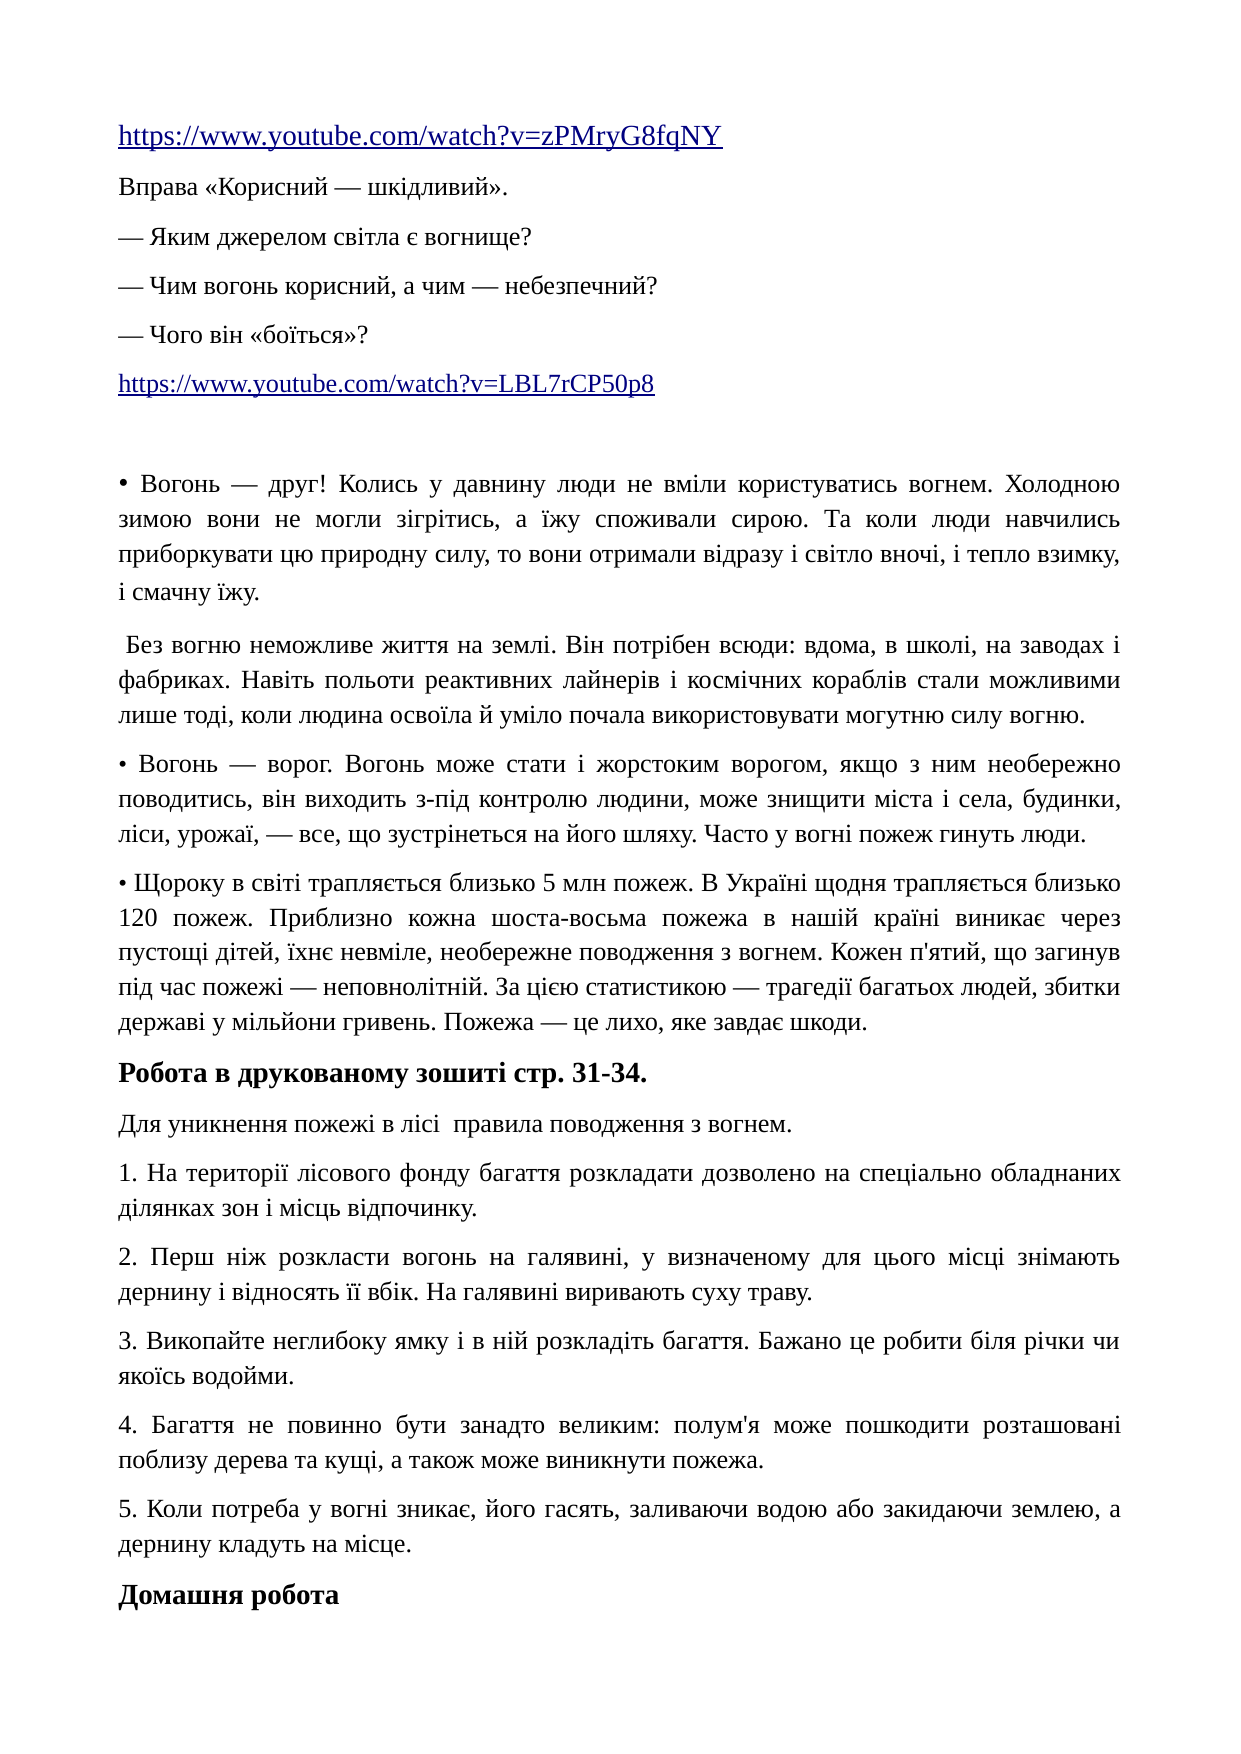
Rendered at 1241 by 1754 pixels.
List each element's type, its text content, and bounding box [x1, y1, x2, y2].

text — Чого він «боїться»? [118, 319, 1122, 349]
text Для уникнення пожежі в лісі правила поводження з вогнем. [118, 1108, 1122, 1138]
text Вправа «Корисний — шкідливий». [118, 171, 1122, 201]
text Домашня робота [118, 1577, 1122, 1611]
text Робота в друкованому зошиті стр. 31-34. [118, 1055, 1122, 1088]
text — Чим вогонь корисний, а чим — небезпечний? [118, 270, 1122, 300]
text https://www.youtube.com/watch?v=LBL7rCP50p8 [118, 368, 1122, 398]
text https://www.youtube.com/watch?v=zPMryG8fqNY [118, 118, 1122, 152]
text 3. Викопайте неглибоку ямку і в ній розкладіть багаття. Бажано це робити біля річки чи якоїсь водойми. [118, 1325, 1122, 1390]
text 4. Багаття не повинно бути занадто великим: полум'я може пошкодити розташовані поблизу дерева та кущі, а також може виникнути пожежа. [118, 1409, 1122, 1474]
text 5. Коли потреба у вогні зникає, його гасять, заливаючи водою або закидаючи землею, а дернину кладуть на місце. [118, 1493, 1122, 1558]
text — Яким джерелом світла є вогнище? [118, 221, 1122, 251]
text 1. На території лісового фонду багаття розкладати дозволено на спеціально обладнаних ділянках зон і місць відпочинку. [118, 1157, 1122, 1222]
text Без вогню неможливе життя на землі. Він потрібен всюди: вдома, в школі, на заводах і фабриках. Навіть польоти реактивних лайнерів і космічних кораблів стали можливими лише тоді, коли людина освоїла й уміло почала використовувати могутню силу вогню. [118, 626, 1122, 729]
text 2. Перш ніж розкласти вогонь на галявині, у визначеному для цього місці знімають дернину і відносять її вбік. На галявині виривають суху траву. [118, 1241, 1122, 1306]
text • Вогонь — ворог. Вогонь може стати і жорстоким ворогом, якщо з ним необережно поводитись, він виходить з-під контролю людини, може знищити міста і села, будинки, ліси, урожаї, — все, що зустрінеться на його шляху. Часто у вогні пожеж гинуть люди. [118, 748, 1122, 848]
text • Щороку в світі трапляється близько 5 млн пожеж. В Україні щодня трапляється близько 120 пожеж. Приблизно кожна шоста-восьма пожежа в нашій країні виникає через пустощі дітей, їхнє невміле, необережне поводження з вогнем. Кожен п'ятий, що загинув під час пожежі — неповнолітній. За цією статистикою — трагедії багатьох людей, збитки державі у мільйони гривень. Пожежа — це лихо, яке завдає шкоди. [118, 867, 1122, 1036]
text • Вогонь — друг! Колись у давнину люди не вміли користуватись вогнем. Холодною зимою вони не могли зігрітись, а їжу споживали сирою. Та коли люди навчились приборкувати цю природну силу, то вони отримали відразу і світло вночі, і тепло взимку, і смачну їжу. [118, 465, 1122, 607]
